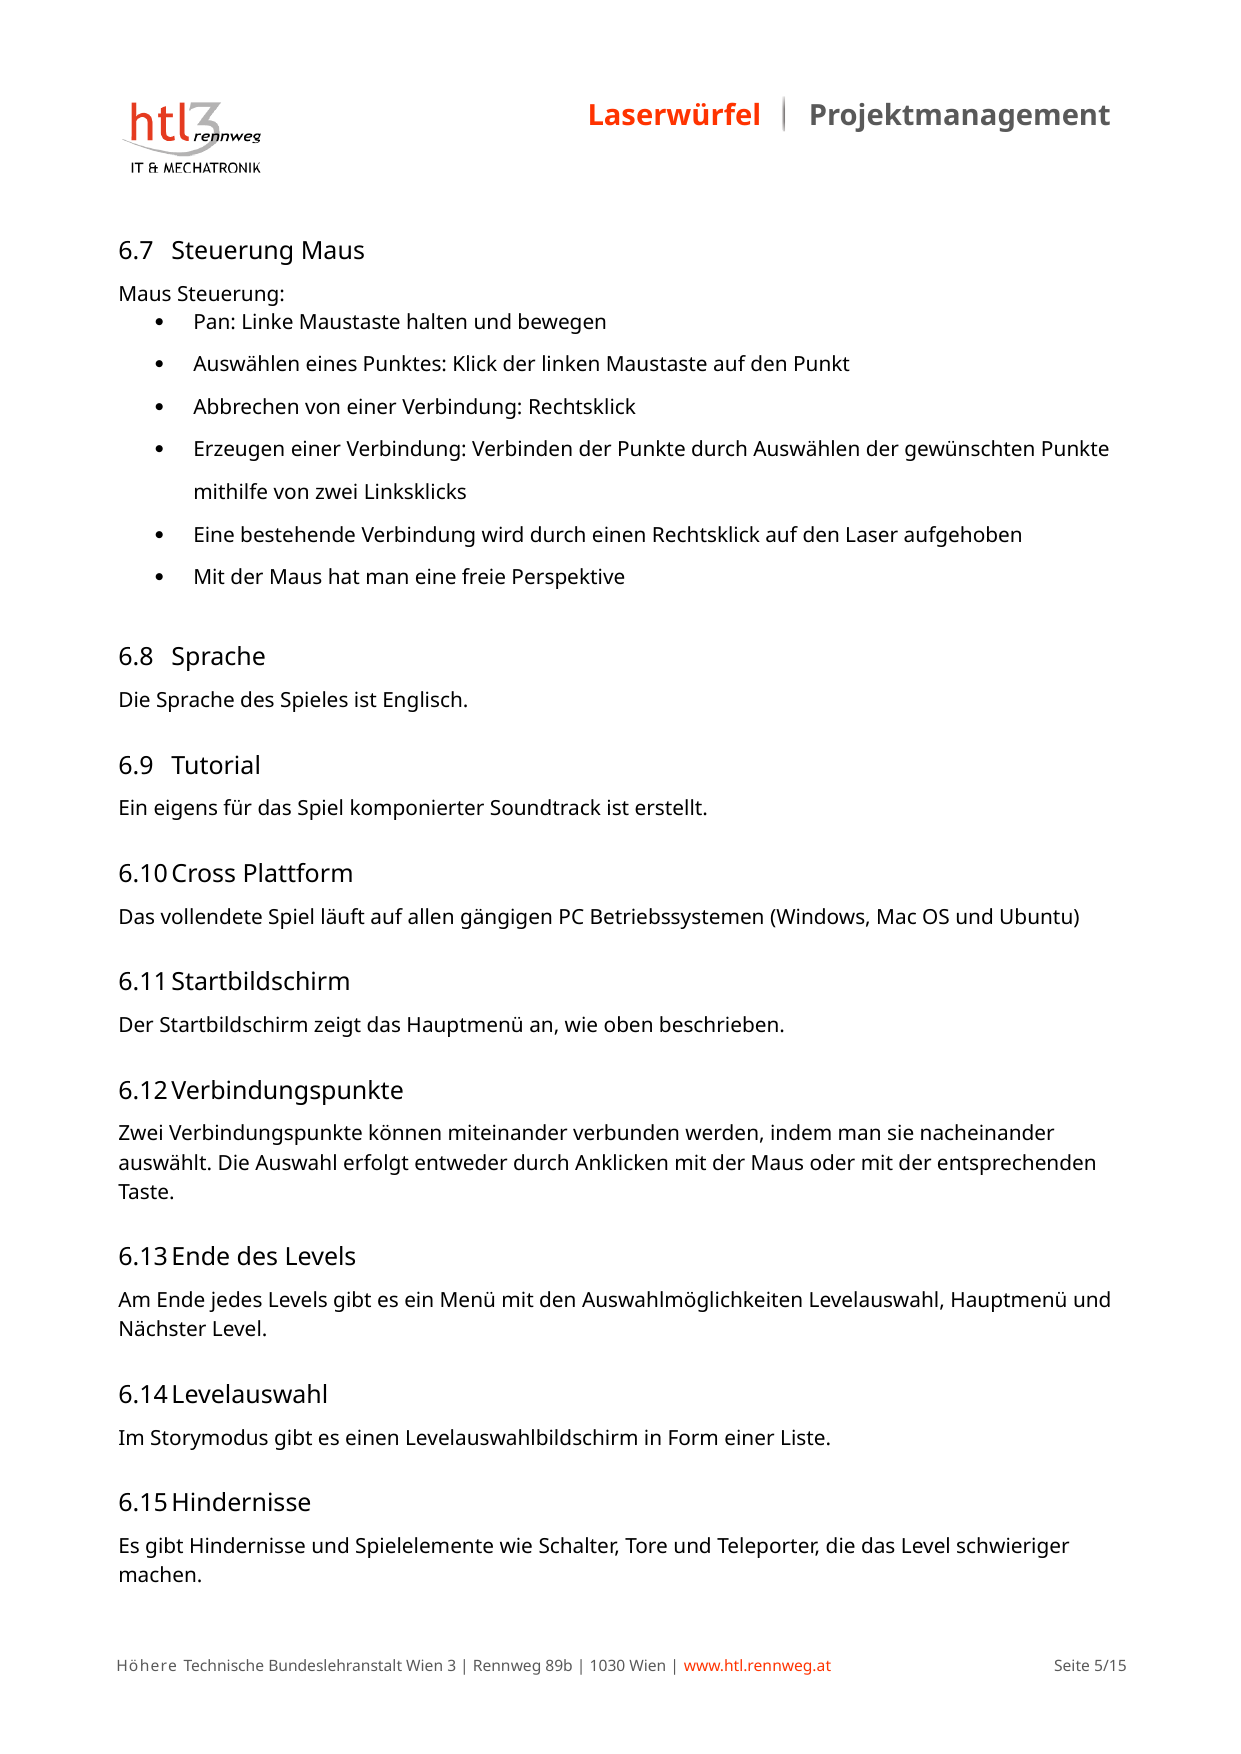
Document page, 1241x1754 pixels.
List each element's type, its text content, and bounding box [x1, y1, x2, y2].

subtitle Steuerung Maus [118, 236, 1122, 265]
list Eine bestehende Verbindung wird durch einen Rechtsklick auf den Laser aufgehoben [156, 520, 1122, 548]
list Pan: Linke Maustaste halten und bewegen [156, 307, 1122, 335]
list Abbrechen von einer Verbindung: Rechtsklick [156, 392, 1122, 420]
text Die Sprache des Spieles ist Englisch. [118, 684, 1122, 713]
list Auswählen eines Punktes: Klick der linken Maustaste auf den Punkt [156, 349, 1122, 378]
text Das vollendete Spiel läuft auf allen gängigen PC Betriebssystemen (Windows, Mac OS und Ubuntu) [118, 901, 1122, 930]
subtitle Cross Plattform [118, 859, 1122, 888]
text Ein eigens für das Spiel komponierter Soundtrack ist erstellt. [118, 792, 1122, 822]
subtitle Ende des Levels [118, 1242, 1122, 1272]
subtitle Sprache [118, 642, 1122, 672]
text Es gibt Hindernisse und Spielelemente wie Schalter, Tore und Teleporter, die das Level schwieriger machen. [118, 1530, 1122, 1588]
subtitle Hindernisse [118, 1488, 1122, 1517]
list Mit der Maus hat man eine freie Perspektive [156, 562, 1122, 591]
list Erzeugen einer Verbindung: Verbinden der Punkte durch Auswählen der gewünschten Punkte mithilfe von zwei Linksklicks [156, 434, 1122, 506]
text Maus Steuerung: [118, 278, 1122, 307]
subtitle Tutorial [118, 751, 1122, 780]
text Am Ende jedes Levels gibt es ein Menü mit den Auswahlmöglichkeiten Levelauswahl, Hauptmenü und Nächster Level. [118, 1284, 1122, 1342]
text Im Storymodus gibt es einen Levelauswahlbildschirm in Form einer Liste. [118, 1422, 1122, 1451]
text Der Startbildschirm zeigt das Hauptmenü an, wie oben beschrieben. [118, 1009, 1122, 1038]
subtitle Verbindungspunkte [118, 1076, 1122, 1105]
subtitle Levelauswahl [118, 1380, 1122, 1409]
text Zwei Verbindungspunkte können miteinander verbunden werden, indem man sie nacheinander auswählt. Die Auswahl erfolgt entweder durch Anklicken mit der Maus oder mit der entsprechenden Taste. [118, 1117, 1122, 1205]
subtitle Startbildschirm [118, 967, 1122, 997]
